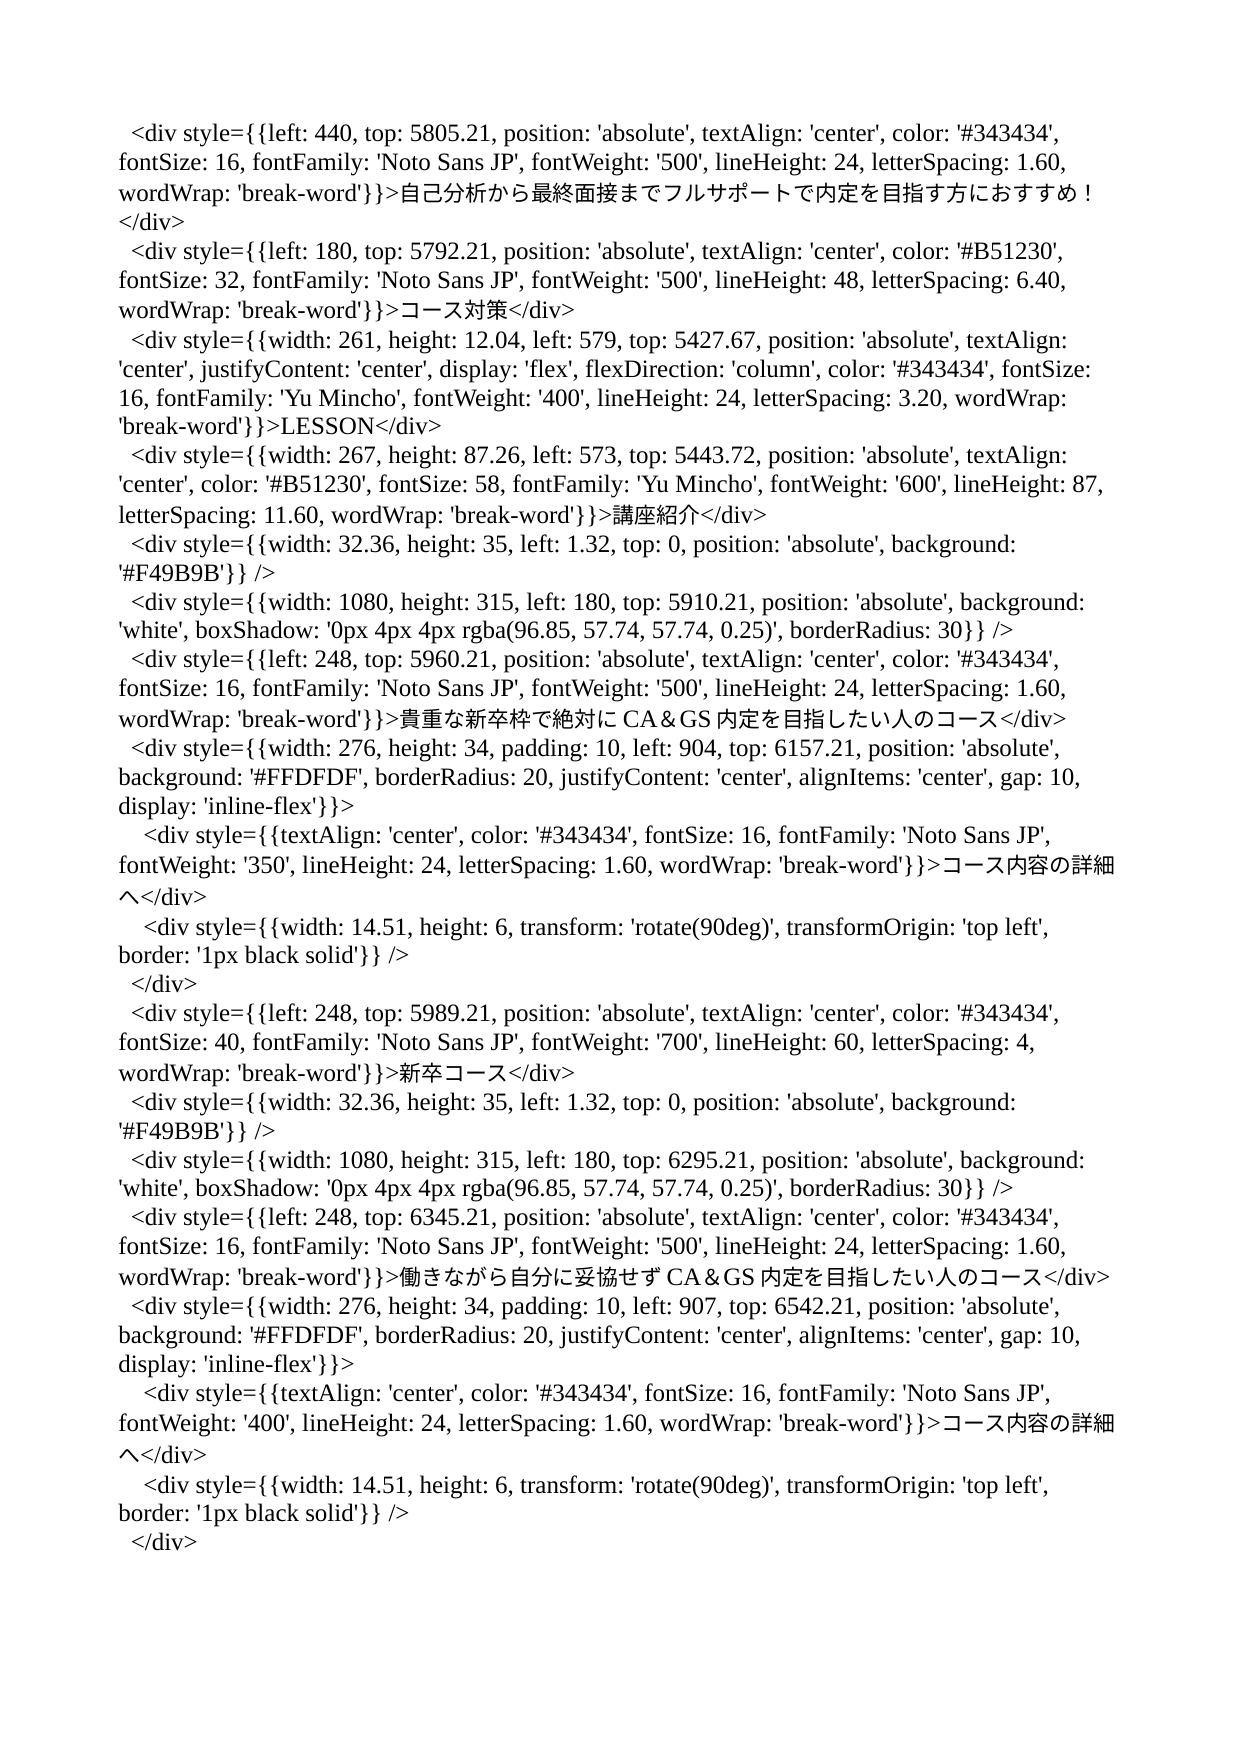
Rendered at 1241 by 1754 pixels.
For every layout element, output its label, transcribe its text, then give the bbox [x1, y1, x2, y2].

text <div style={{textAlign: 'center', color: '#343434', fontSize: 16, fontFamily: 'Noto Sans JP', fontWeight: '350', lineHeight: 24, letterSpacing: 1.60, wordWrap: 'break-word'}}>コース内容の詳細へ</div> [118, 820, 1122, 912]
text <div style={{width: 267, height: 87.26, left: 573, top: 5443.72, position: 'absolute', textAlign: 'center', color: '#B51230', fontSize: 58, fontFamily: 'Yu Mincho', fontWeight: '600', lineHeight: 87, letterSpacing: 11.60, wordWrap: 'break-word'}}>講座紹介</div> [118, 440, 1122, 529]
text <div style={{width: 1080, height: 315, left: 180, top: 5910.21, position: 'absolute', background: 'white', boxShadow: '0px 4px 4px rgba(96.85, 57.74, 57.74, 0.25)', borderRadius: 30}} /> [118, 587, 1122, 644]
text <div style={{left: 248, top: 6345.21, position: 'absolute', textAlign: 'center', color: '#343434', fontSize: 16, fontFamily: 'Noto Sans JP', fontWeight: '500', lineHeight: 24, letterSpacing: 1.60, wordWrap: 'break-word'}}>働きながら自分に妥協せずCA＆GS内定を目指したい人のコース</div> [118, 1202, 1122, 1291]
text <div style={{width: 32.36, height: 35, left: 1.32, top: 0, position: 'absolute', background: '#F49B9B'}} /> [118, 529, 1122, 587]
text <div style={{left: 248, top: 5960.21, position: 'absolute', textAlign: 'center', color: '#343434', fontSize: 16, fontFamily: 'Noto Sans JP', fontWeight: '500', lineHeight: 24, letterSpacing: 1.60, wordWrap: 'break-word'}}>貴重な新卒枠で絶対にCA＆GS内定を目指したい人のコース</div> [118, 644, 1122, 733]
text <div style={{width: 32.36, height: 35, left: 1.32, top: 0, position: 'absolute', background: '#F49B9B'}} /> [118, 1087, 1122, 1145]
text <div style={{width: 14.51, height: 6, transform: 'rotate(90deg)', transformOrigin: 'top left', border: '1px black solid'}} /> [118, 912, 1122, 969]
text <div style={{width: 1080, height: 315, left: 180, top: 6295.21, position: 'absolute', background: 'white', boxShadow: '0px 4px 4px rgba(96.85, 57.74, 57.74, 0.25)', borderRadius: 30}} /> [118, 1145, 1122, 1202]
text <div style={{left: 440, top: 5805.21, position: 'absolute', textAlign: 'center', color: '#343434', fontSize: 16, fontFamily: 'Noto Sans JP', fontWeight: '500', lineHeight: 24, letterSpacing: 1.60, wordWrap: 'break-word'}}>自己分析から最終面接までフルサポートで内定を目指す方におすすめ！</div> [118, 118, 1122, 236]
text <div style={{left: 248, top: 5989.21, position: 'absolute', textAlign: 'center', color: '#343434', fontSize: 40, fontFamily: 'Noto Sans JP', fontWeight: '700', lineHeight: 60, letterSpacing: 4, wordWrap: 'break-word'}}>新卒コース</div> [118, 998, 1122, 1087]
text <div style={{width: 14.51, height: 6, transform: 'rotate(90deg)', transformOrigin: 'top left', border: '1px black solid'}} /> [118, 1470, 1122, 1527]
text <div style={{width: 261, height: 12.04, left: 579, top: 5427.67, position: 'absolute', textAlign: 'center', justifyContent: 'center', display: 'flex', flexDirection: 'column', color: '#343434', fontSize: 16, fontFamily: 'Yu Mincho', fontWeight: '400', lineHeight: 24, letterSpacing: 3.20, wordWrap: 'break-word'}}>LESSON</div> [118, 325, 1122, 440]
text <div style={{width: 276, height: 34, padding: 10, left: 904, top: 6157.21, position: 'absolute', background: '#FFDFDF', borderRadius: 20, justifyContent: 'center', alignItems: 'center', gap: 10, display: 'inline-flex'}}> [118, 733, 1122, 820]
text <div style={{textAlign: 'center', color: '#343434', fontSize: 16, fontFamily: 'Noto Sans JP', fontWeight: '400', lineHeight: 24, letterSpacing: 1.60, wordWrap: 'break-word'}}>コース内容の詳細へ</div> [118, 1378, 1122, 1470]
text <div style={{left: 180, top: 5792.21, position: 'absolute', textAlign: 'center', color: '#B51230', fontSize: 32, fontFamily: 'Noto Sans JP', fontWeight: '500', lineHeight: 48, letterSpacing: 6.40, wordWrap: 'break-word'}}>コース対策</div> [118, 236, 1122, 325]
text <div style={{width: 276, height: 34, padding: 10, left: 907, top: 6542.21, position: 'absolute', background: '#FFDFDF', borderRadius: 20, justifyContent: 'center', alignItems: 'center', gap: 10, display: 'inline-flex'}}> [118, 1291, 1122, 1378]
text </div> [118, 1527, 1122, 1556]
text </div> [118, 969, 1122, 998]
